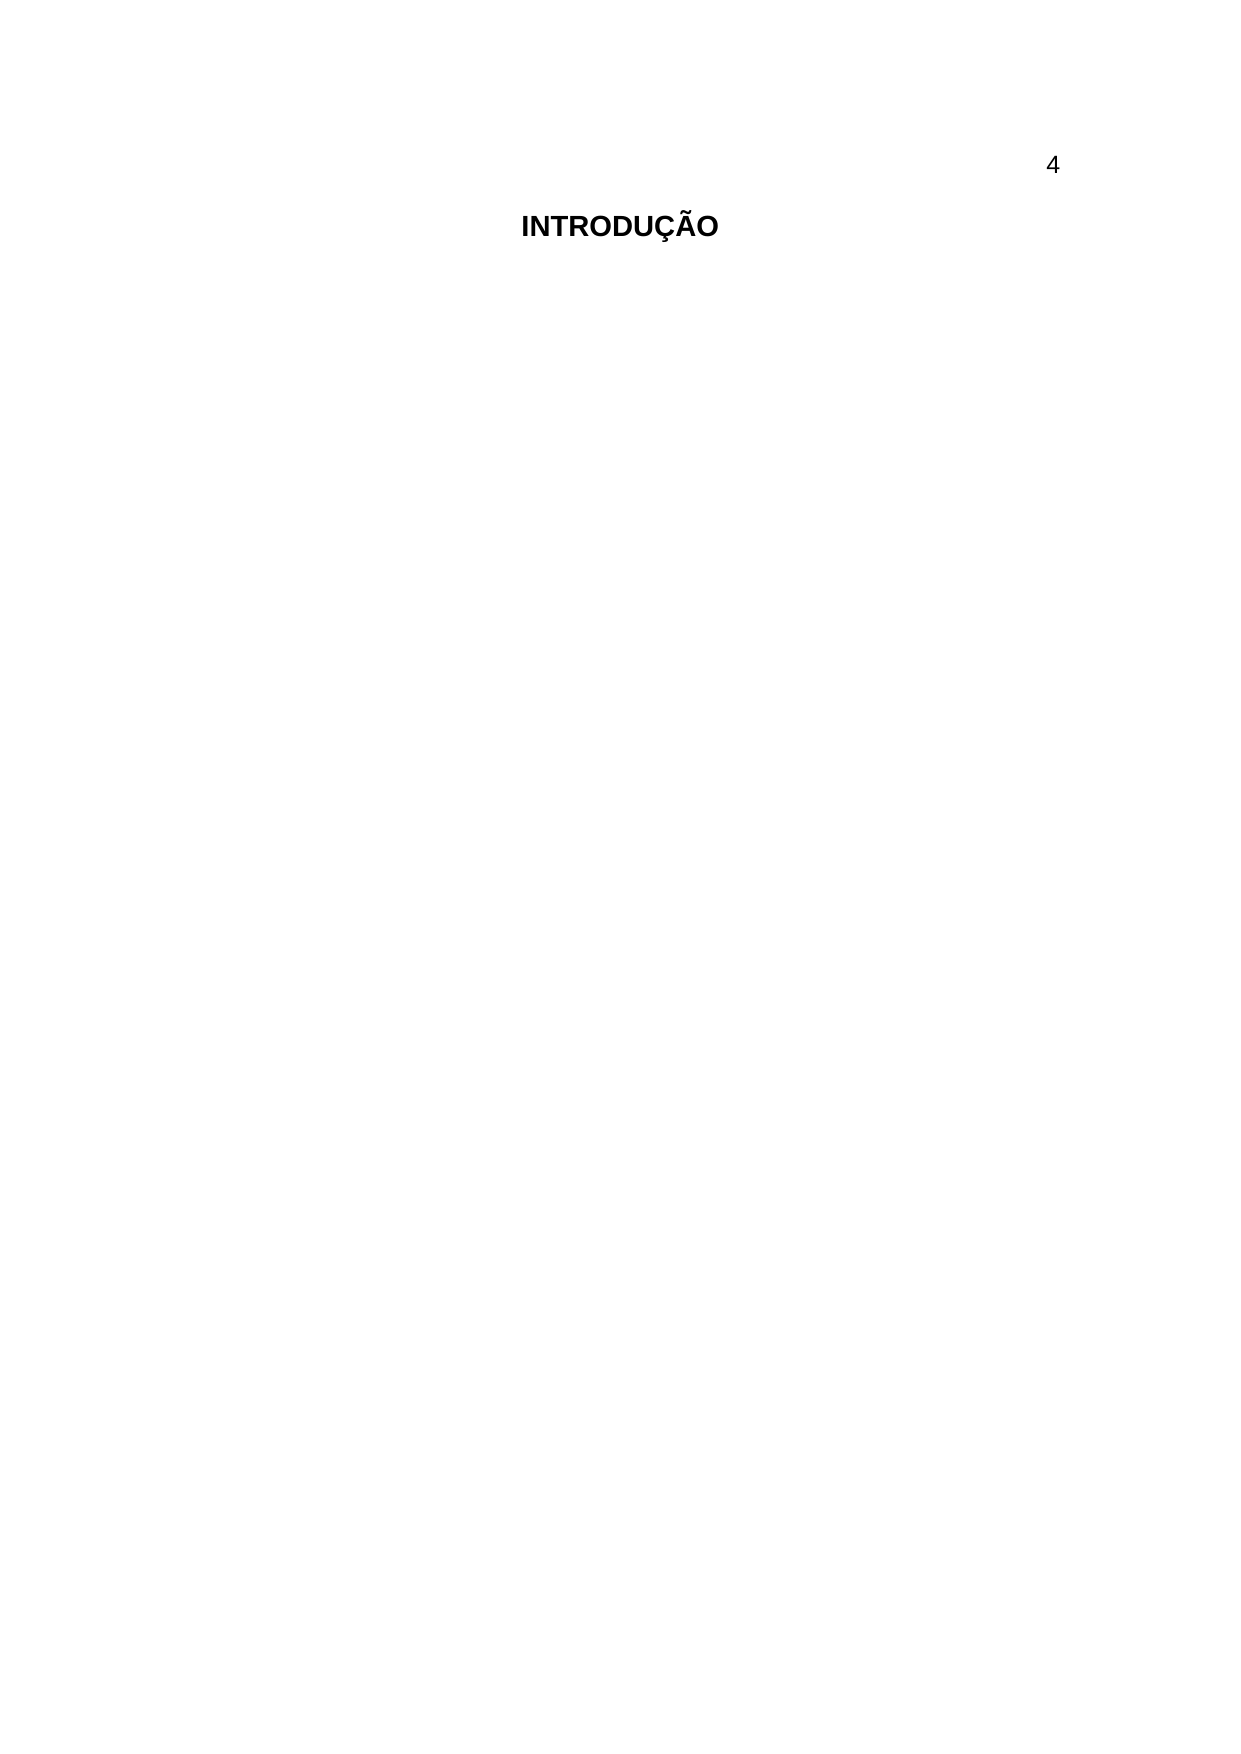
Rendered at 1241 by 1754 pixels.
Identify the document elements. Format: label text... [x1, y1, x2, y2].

subtitle INTRODUÇÃO [180, 209, 1060, 242]
